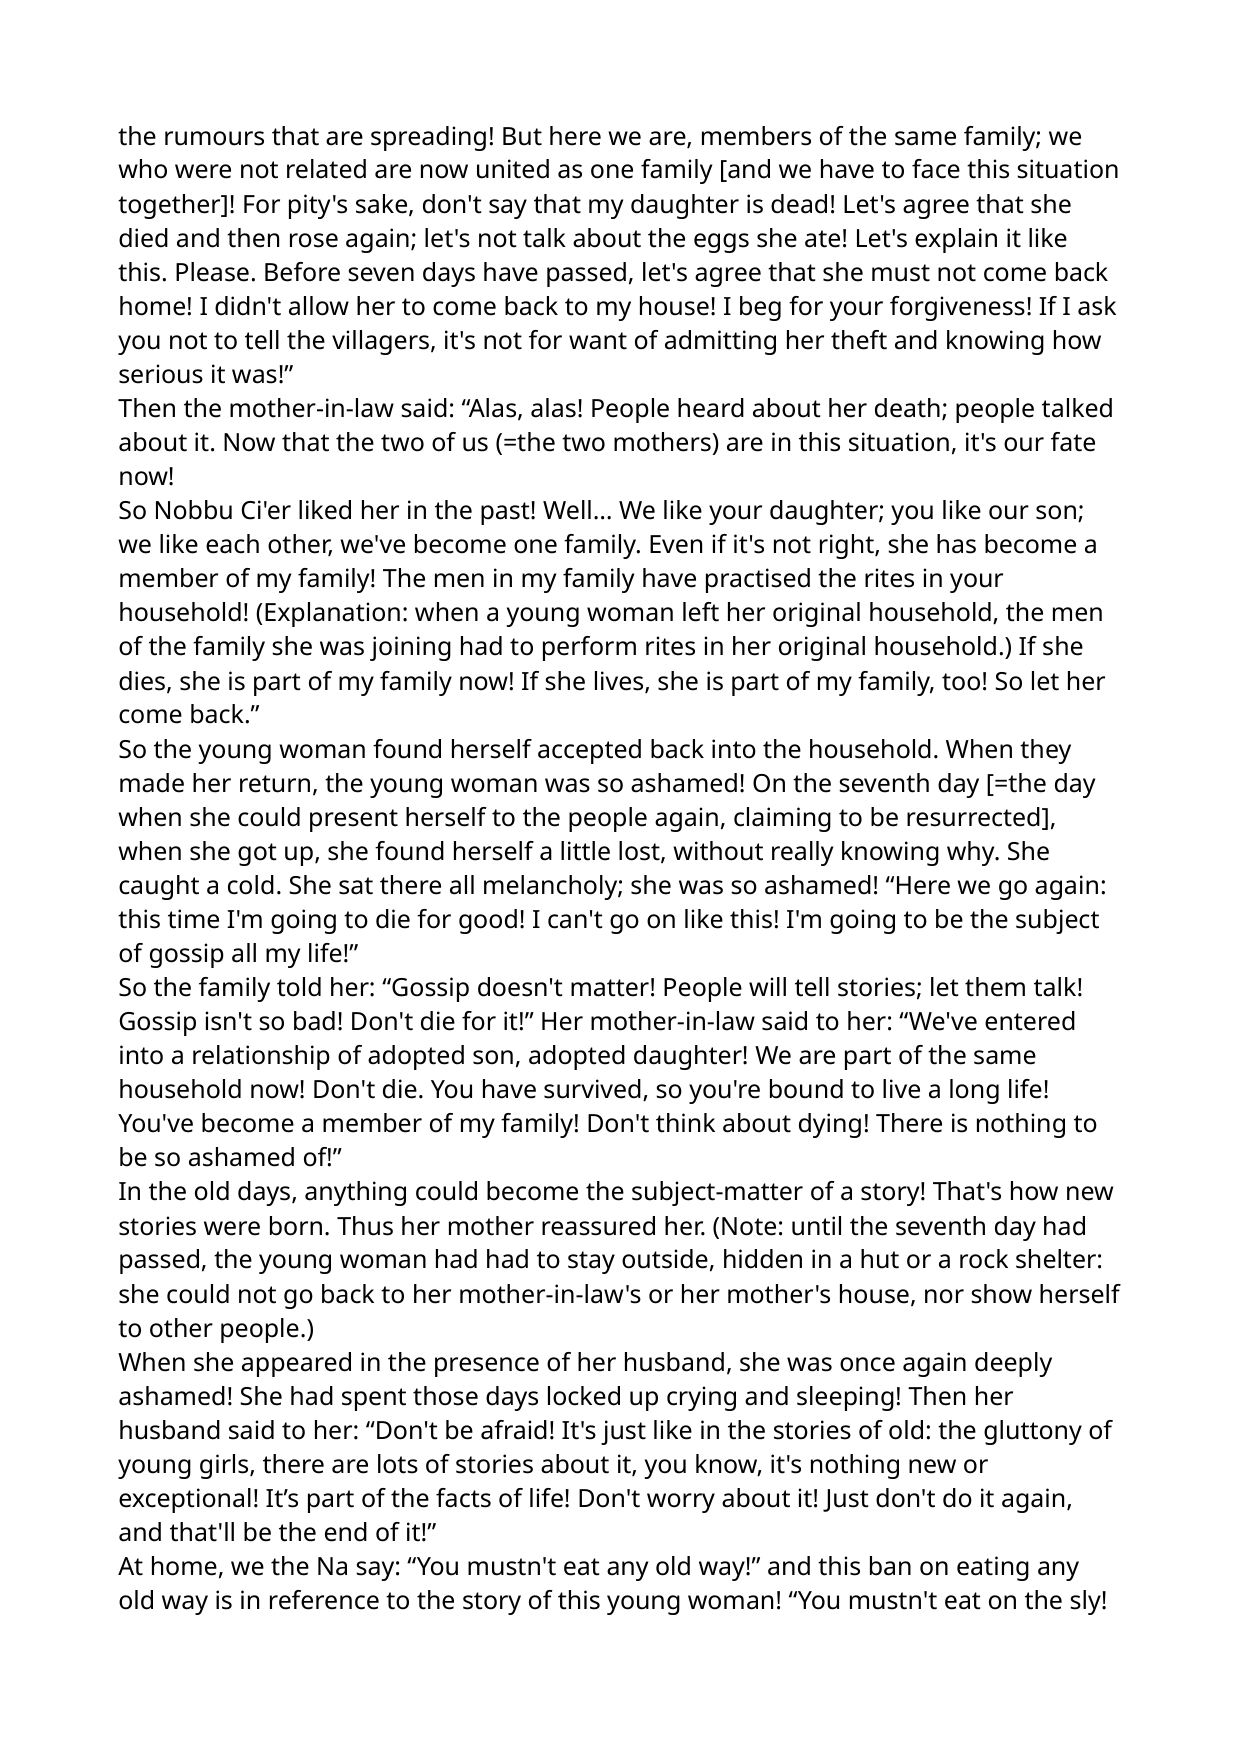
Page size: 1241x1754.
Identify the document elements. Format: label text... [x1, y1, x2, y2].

text the rumours that are spreading! But here we are, members of the same family; we who were not related are now united as one family [and we have to face this situation together]! For pity's sake, don't say that my daughter is dead! Let's agree that she died and then rose again; let's not talk about the eggs she ate! Let's explain it like this. Please. Before seven days have passed, let's agree that she must not come back home! I didn't allow her to come back to my house! I beg for your forgiveness! If I ask you not to tell the villagers, it's not for want of admitting her theft and knowing how serious it was!” [118, 118, 1122, 391]
text So the family told her: “Gossip doesn't matter! People will tell stories; let them talk! Gossip isn't so bad! Don't die for it!” Her mother-in-law said to her: “We've entered into a relationship of adopted son, adopted daughter! We are part of the same household now! Don't die. You have survived, so you're bound to live a long life! You've become a member of my family! Don't think about dying! There is nothing to be so ashamed of!” [118, 970, 1122, 1174]
text When she appeared in the presence of her husband, she was once again deeply ashamed! She had spent those days locked up crying and sleeping! Then her husband said to her: “Don't be afraid! It's just like in the stories of old: the gluttony of young girls, there are lots of stories about it, you know, it's nothing new or exceptional! It’s part of the facts of life! Don't worry about it! Just don't do it again, and that'll be the end of it!” [118, 1344, 1122, 1549]
text So the young woman found herself accepted back into the household. When they made her return, the young woman was so ashamed! On the seventh day [=the day when she could present herself to the people again, claiming to be resurrected], when she got up, she found herself a little lost, without really knowing why. She caught a cold. She sat there all melancholy; she was so ashamed! “Here we go again: this time I'm going to die for good! I can't go on like this! I'm going to be the subject of gossip all my life!” [118, 731, 1122, 970]
text In the old days, anything could become the subject-matter of a story! That's how new stories were born. Thus her mother reassured her. (Note: until the seventh day had passed, the young woman had had to stay outside, hidden in a hut or a rock shelter: she could not go back to her mother-in-law's or her mother's house, nor show herself to other people.) [118, 1174, 1122, 1344]
text At home, we the Na say: “You mustn't eat any old way!” and this ban on eating any old way is in reference to the story of this young woman! “You mustn't eat on the sly! [118, 1549, 1122, 1617]
text So Nobbu Ci'er liked her in the past! Well… We like your daughter; you like our son; we like each other, we've become one family. Even if it's not right, she has become a member of my family! The men in my family have practised the rites in your household! (Explanation: when a young woman left her original household, the men of the family she was joining had to perform rites in her original household.) If she dies, she is part of my family now! If she lives, she is part of my family, too! So let her come back.” [118, 493, 1122, 731]
text Then the mother-in-law said: “Alas, alas! People heard about her death; people talked about it. Now that the two of us (=the two mothers) are in this situation, it's our fate now! [118, 391, 1122, 493]
